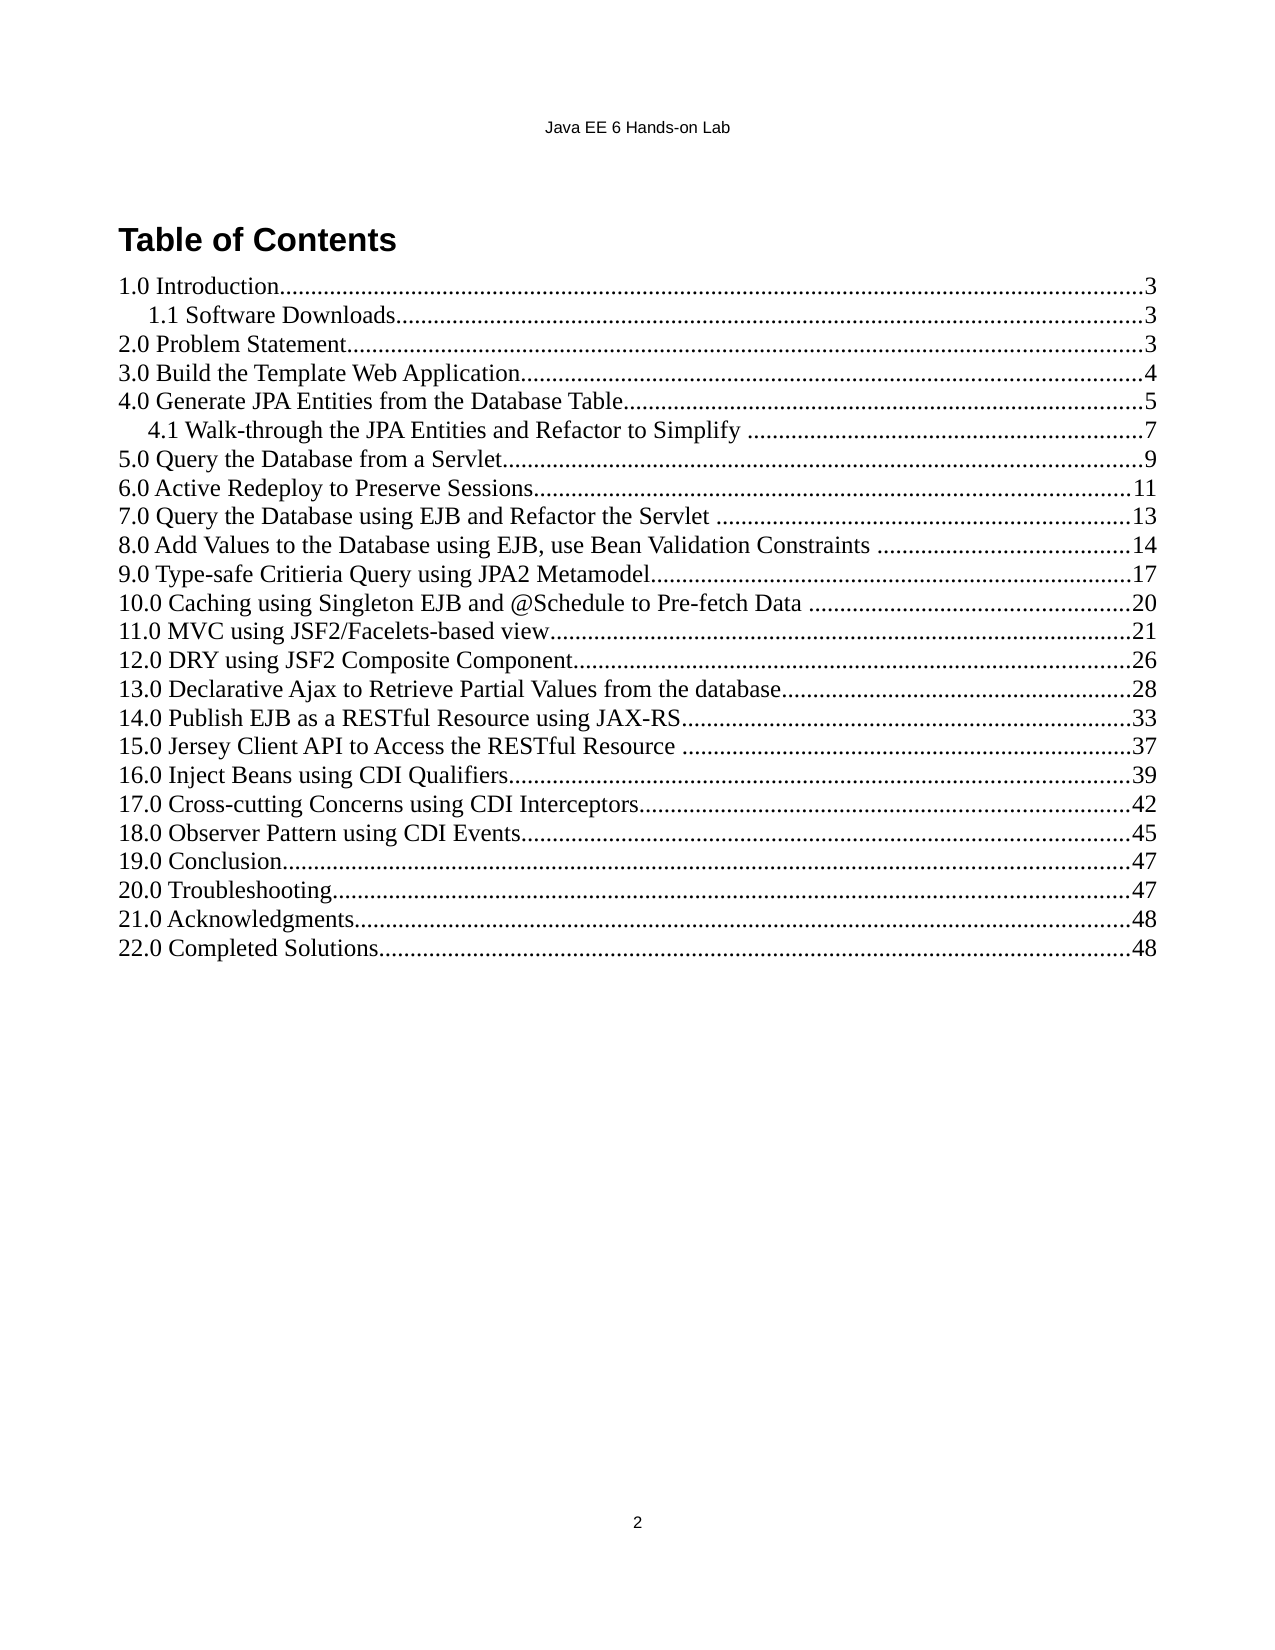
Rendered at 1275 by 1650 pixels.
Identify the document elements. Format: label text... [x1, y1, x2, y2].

text 11.0 MVC using JSF2/Facelets-based view 21 [118, 616, 1157, 645]
text 7.0 Query the Database using EJB and Refactor the Servlet 13 [118, 501, 1157, 530]
text 21.0 Acknowledgments 48 [118, 904, 1157, 933]
text 12.0 DRY using JSF2 Composite Component 26 [118, 645, 1157, 674]
text 20.0 Troubleshooting 47 [118, 875, 1157, 904]
text 13.0 Declarative Ajax to Retrieve Partial Values from the database 28 [118, 674, 1157, 703]
text 4.1 Walk-through the JPA Entities and Refactor to Simplify 7 [148, 415, 1157, 444]
text 1.1 Software Downloads 3 [148, 300, 1157, 329]
text 3.0 Build the Template Web Application 4 [118, 358, 1157, 386]
text 9.0 Type-safe Critieria Query using JPA2 Metamodel 17 [118, 559, 1157, 588]
text 19.0 Conclusion 47 [118, 846, 1157, 875]
text 5.0 Query the Database from a Servlet 9 [118, 444, 1157, 473]
text 6.0 Active Redeploy to Preserve Sessions 11 [118, 473, 1157, 501]
text 10.0 Caching using Singleton EJB and @Schedule to Pre-fetch Data 20 [118, 588, 1157, 616]
text 14.0 Publish EJB as a RESTful Resource using JAX-RS 33 [118, 703, 1157, 731]
text 22.0 Completed Solutions 48 [118, 933, 1157, 961]
text 15.0 Jersey Client API to Access the RESTful Resource 37 [118, 731, 1157, 760]
text 16.0 Inject Beans using CDI Qualifiers 39 [118, 760, 1157, 789]
text 8.0 Add Values to the Database using EJB, use Bean Validation Constraints 14 [118, 530, 1157, 559]
subtitle Table of Contents [118, 221, 1157, 259]
text 17.0 Cross-cutting Concerns using CDI Interceptors 42 [118, 789, 1157, 818]
text 18.0 Observer Pattern using CDI Events 45 [118, 818, 1157, 846]
text 2.0 Problem Statement 3 [118, 329, 1157, 358]
text 4.0 Generate JPA Entities from the Database Table 5 [118, 386, 1157, 415]
text 1.0 Introduction 3 [118, 271, 1157, 300]
